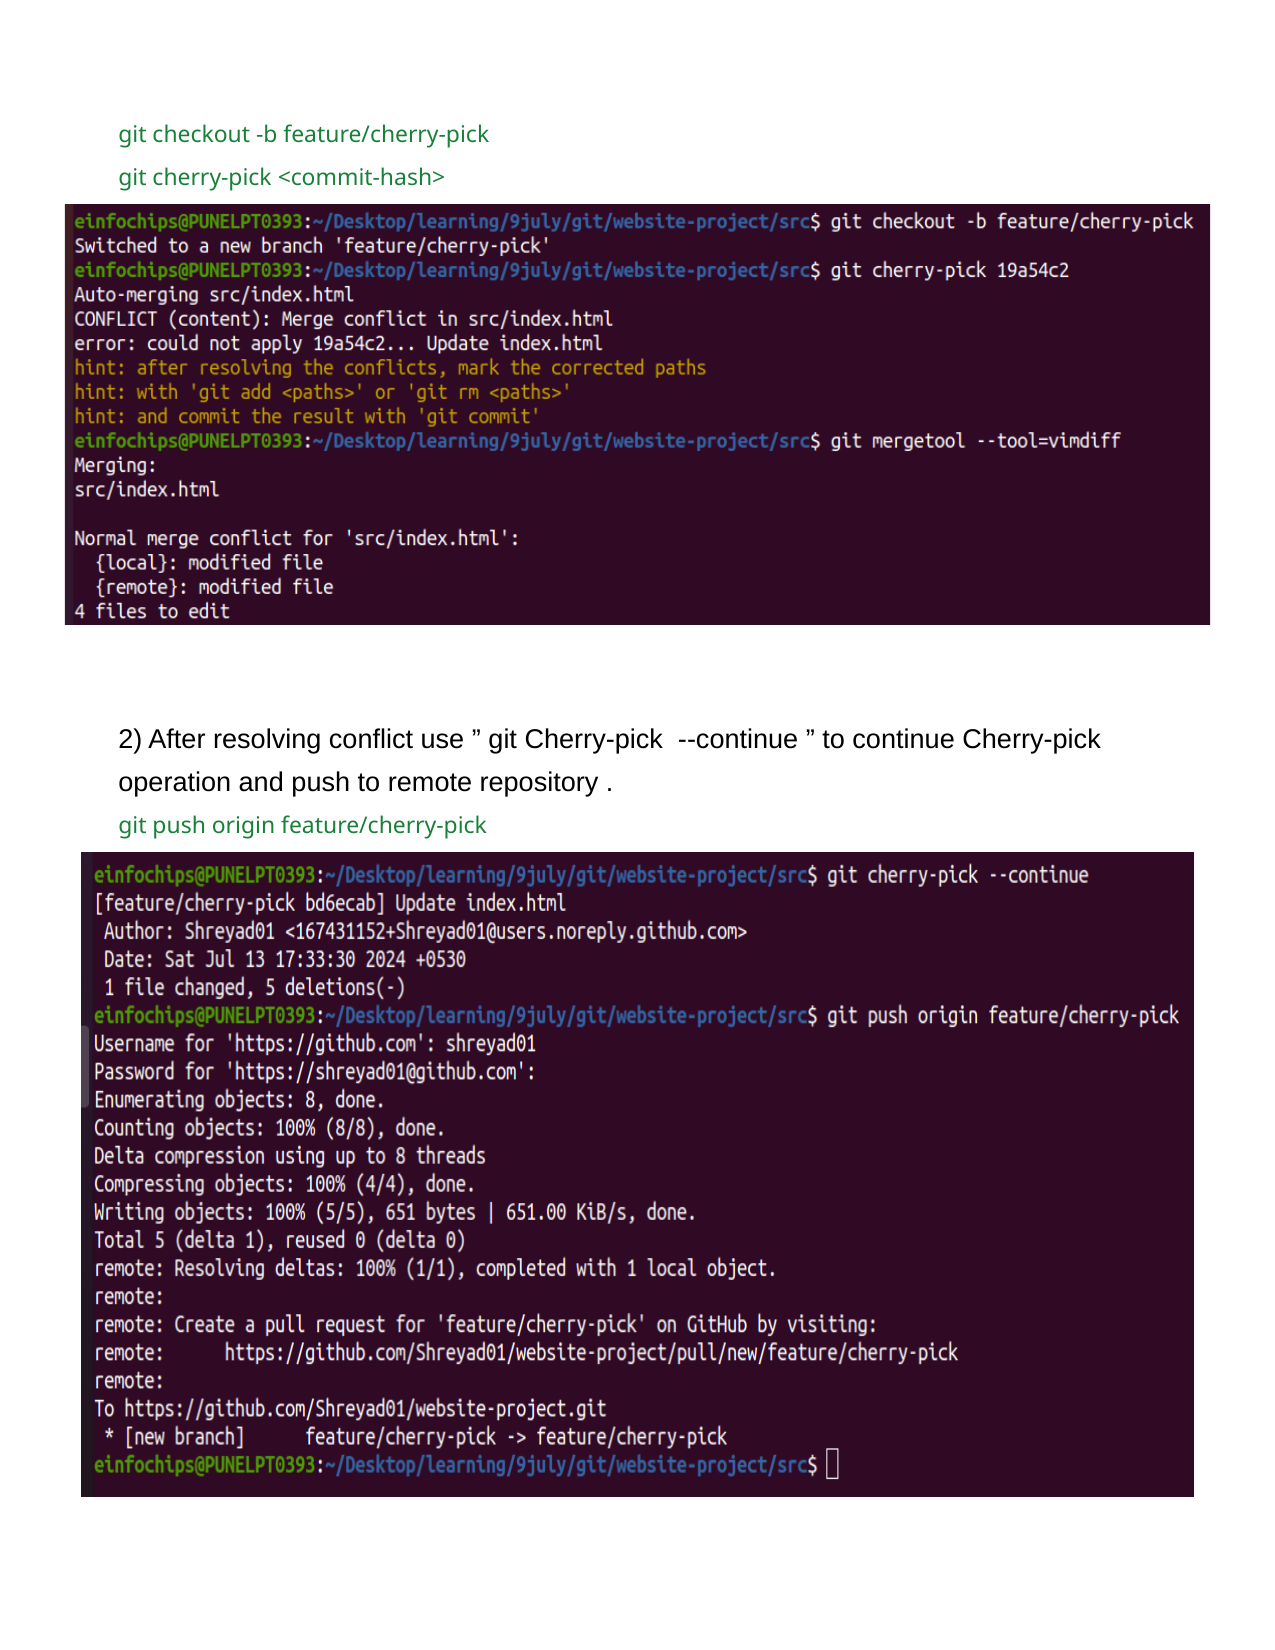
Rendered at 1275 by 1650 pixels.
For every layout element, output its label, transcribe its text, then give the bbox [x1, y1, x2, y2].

picture [64, 204, 1211, 625]
text git cherry-pick <commit-hash> [118, 161, 1157, 192]
text git push origin feature/cherry-pick [118, 809, 1157, 840]
picture [81, 852, 1194, 1497]
text operation and push to remote repository . [118, 766, 1157, 797]
text git checkout -b feature/cherry-pick [118, 118, 1157, 149]
text 2) After resolving conflict use ” git Cherry-pick --continue ” to continue Cherry-pick [118, 723, 1157, 754]
